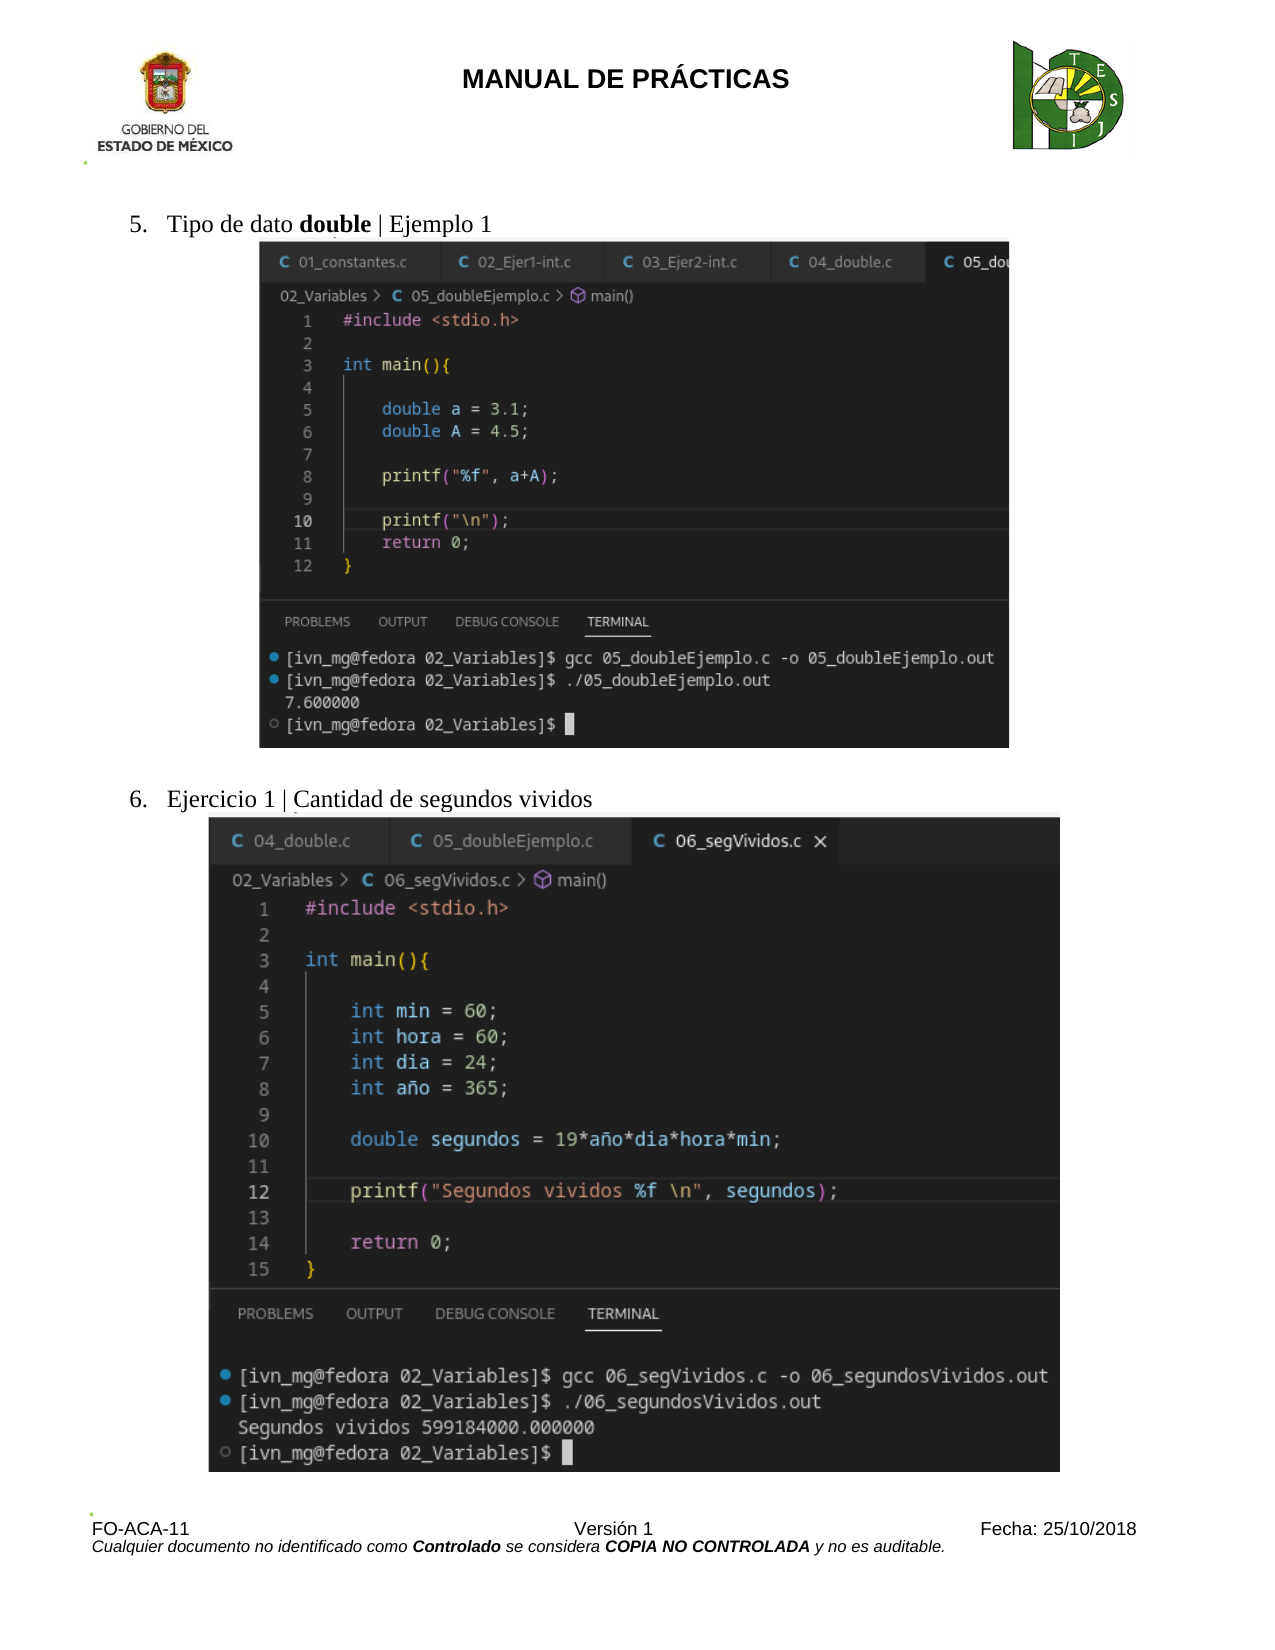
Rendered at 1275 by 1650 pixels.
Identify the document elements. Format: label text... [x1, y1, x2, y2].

picture [89, 41, 235, 160]
list Tipo de dato double | Ejemplo 1 [129, 209, 1177, 238]
picture [259, 237, 1010, 748]
list Ejercicio 1 | Cantidad de segundos vividos [129, 784, 1177, 813]
picture [1012, 40, 1130, 156]
picture [208, 812, 1060, 1472]
